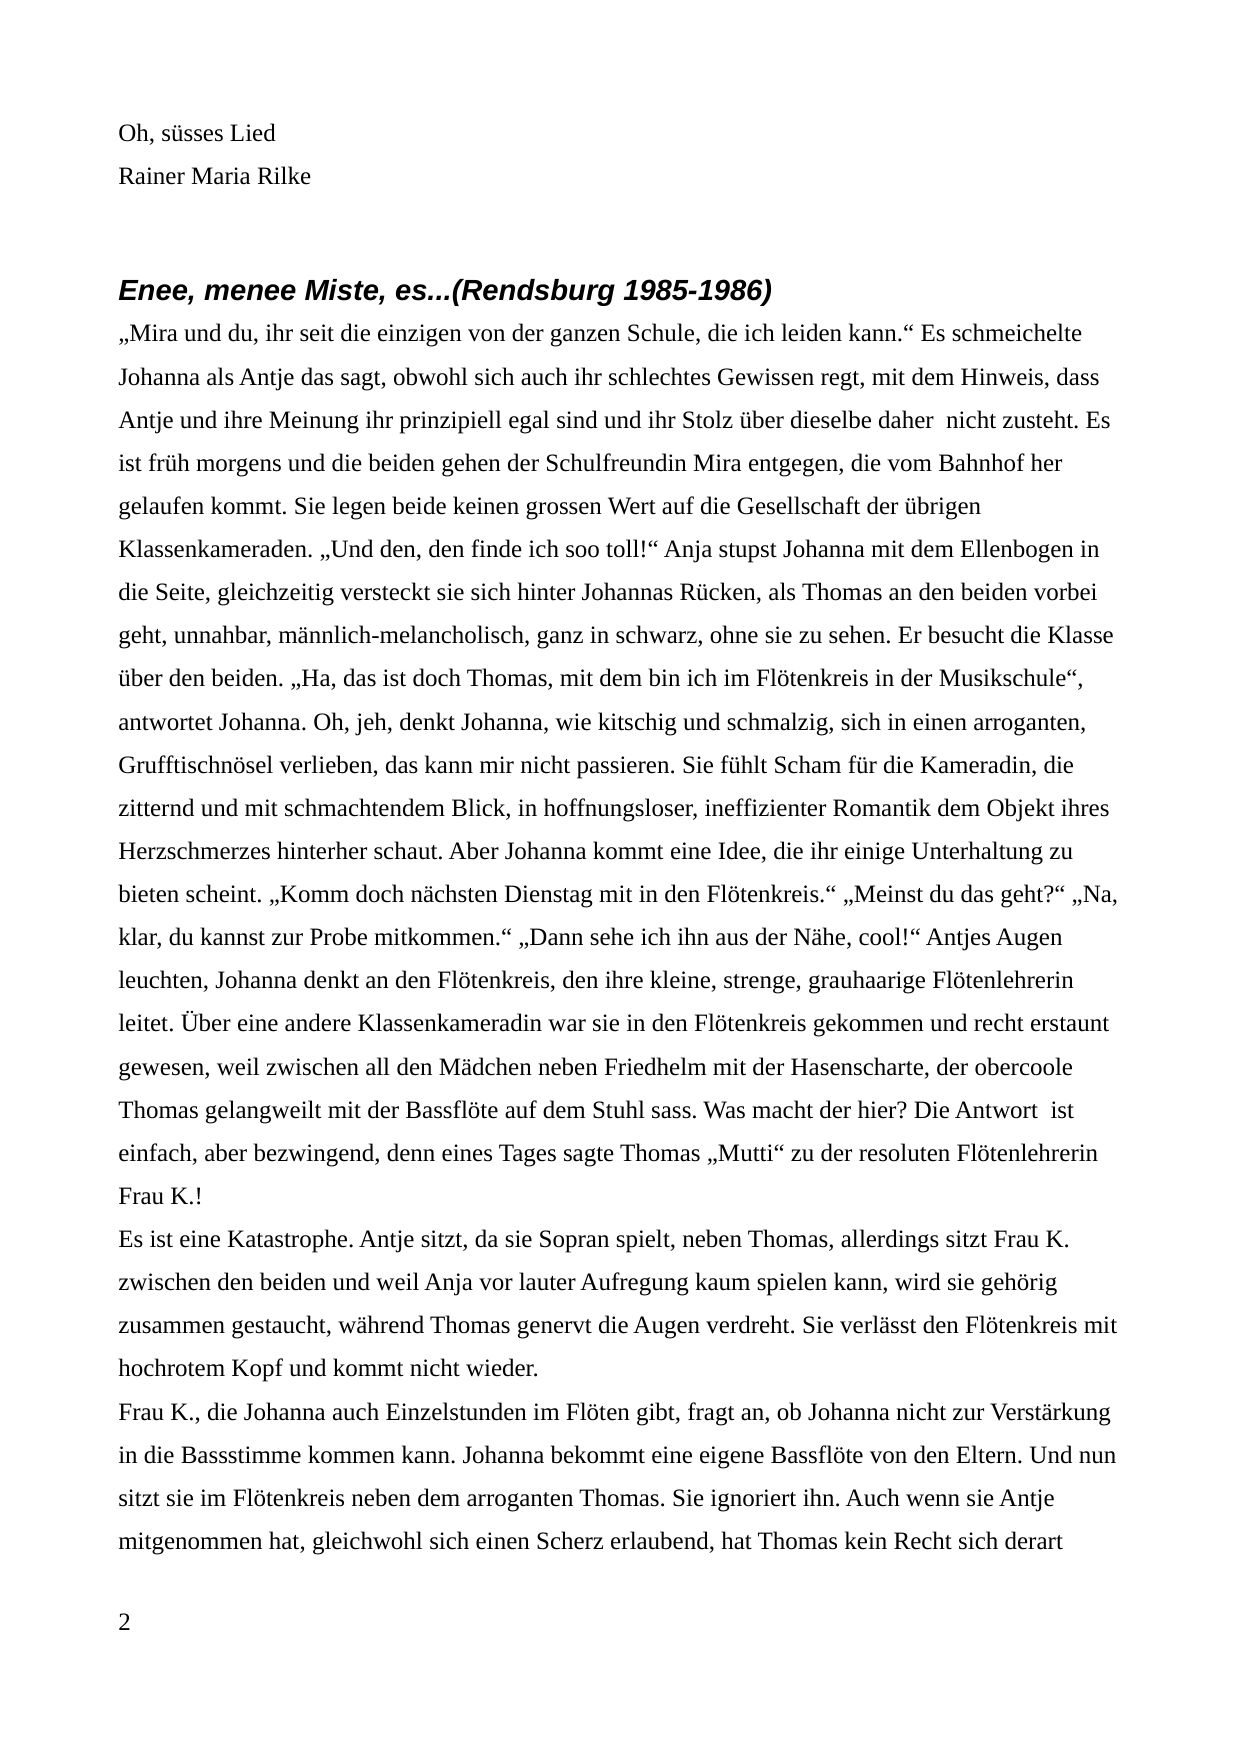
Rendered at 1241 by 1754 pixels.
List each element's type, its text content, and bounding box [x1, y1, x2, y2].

text Oh, süsses Lied [118, 118, 1122, 147]
text Es ist eine Katastrophe. Antje sitzt, da sie Sopran spielt, neben Thomas, allerdings sitzt Frau K. zwischen den beiden und weil Anja vor lauter Aufregung kaum spielen kann, wird sie gehörig zusammen gestaucht, während Thomas genervt die Augen verdreht. Sie verlässt den Flötenkreis mit hochrotem Kopf und kommt nicht wieder. [118, 1224, 1122, 1382]
text „Mira und du, ihr seit die einzigen von der ganzen Schule, die ich leiden kann.“ Es schmeichelte Johanna als Antje das sagt, obwohl sich auch ihr schlechtes Gewissen regt, mit dem Hinweis, dass Antje und ihre Meinung ihr prinzipiell egal sind und ihr Stolz über dieselbe daher nicht zusteht. Es ist früh morgens und die beiden gehen der Schulfreundin Mira entgegen, die vom Bahnhof her gelaufen kommt. Sie legen beide keinen grossen Wert auf die Gesellschaft der übrigen Klassenkameraden. „Und den, den finde ich soo toll!“ Anja stupst Johanna mit dem Ellenbogen in die Seite, gleichzeitig versteckt sie sich hinter Johannas Rücken, als Thomas an den beiden vorbei geht, unnahbar, männlich-melancholisch, ganz in schwarz, ohne sie zu sehen. Er besucht die Klasse über den beiden. „Ha, das ist doch Thomas, mit dem bin ich im Flötenkreis in der Musikschule“, antwortet Johanna. Oh, jeh, denkt Johanna, wie kitschig und schmalzig, sich in einen arroganten, Grufftischnösel verlieben, das kann mir nicht passieren. Sie fühlt Scham für die Kameradin, die zitternd und mit schmachtendem Blick, in hoffnungsloser, ineffizienter Romantik dem Objekt ihres Herzschmerzes hinterher schaut. Aber Johanna kommt eine Idee, die ihr einige Unterhaltung zu bieten scheint. „Komm doch nächsten Dienstag mit in den Flötenkreis.“ „Meinst du das geht?“ „Na, klar, du kannst zur Probe mitkommen.“ „Dann sehe ich ihn aus der Nähe, cool!“ Antjes Augen leuchten, Johanna denkt an den Flötenkreis, den ihre kleine, strenge, grauhaarige Flötenlehrerin leitet. Über eine andere Klassenkameradin war sie in den Flötenkreis gekommen und recht erstaunt gewesen, weil zwischen all den Mädchen neben Friedhelm mit der Hasenscharte, der obercoole Thomas gelangweilt mit der Bassflöte auf dem Stuhl sass. Was macht der hier? Die Antwort ist einfach, aber bezwingend, denn eines Tages sagte Thomas „Mutti“ zu der resoluten Flötenlehrerin Frau K.! [118, 318, 1122, 1210]
text Frau K., die Johanna auch Einzelstunden im Flöten gibt, fragt an, ob Johanna nicht zur Verstärkung in die Bassstimme kommen kann. Johanna bekommt eine eigene Bassflöte von den Eltern. Und nun sitzt sie im Flötenkreis neben dem arroganten Thomas. Sie ignoriert ihn. Auch wenn sie Antje mitgenommen hat, gleichwohl sich einen Scherz erlaubend, hat Thomas kein Recht sich derart [118, 1397, 1122, 1555]
subtitle Enee, menee Miste, es...(Rendsburg 1985-1986) [118, 272, 1122, 306]
text Rainer Maria Rilke [118, 161, 1122, 190]
